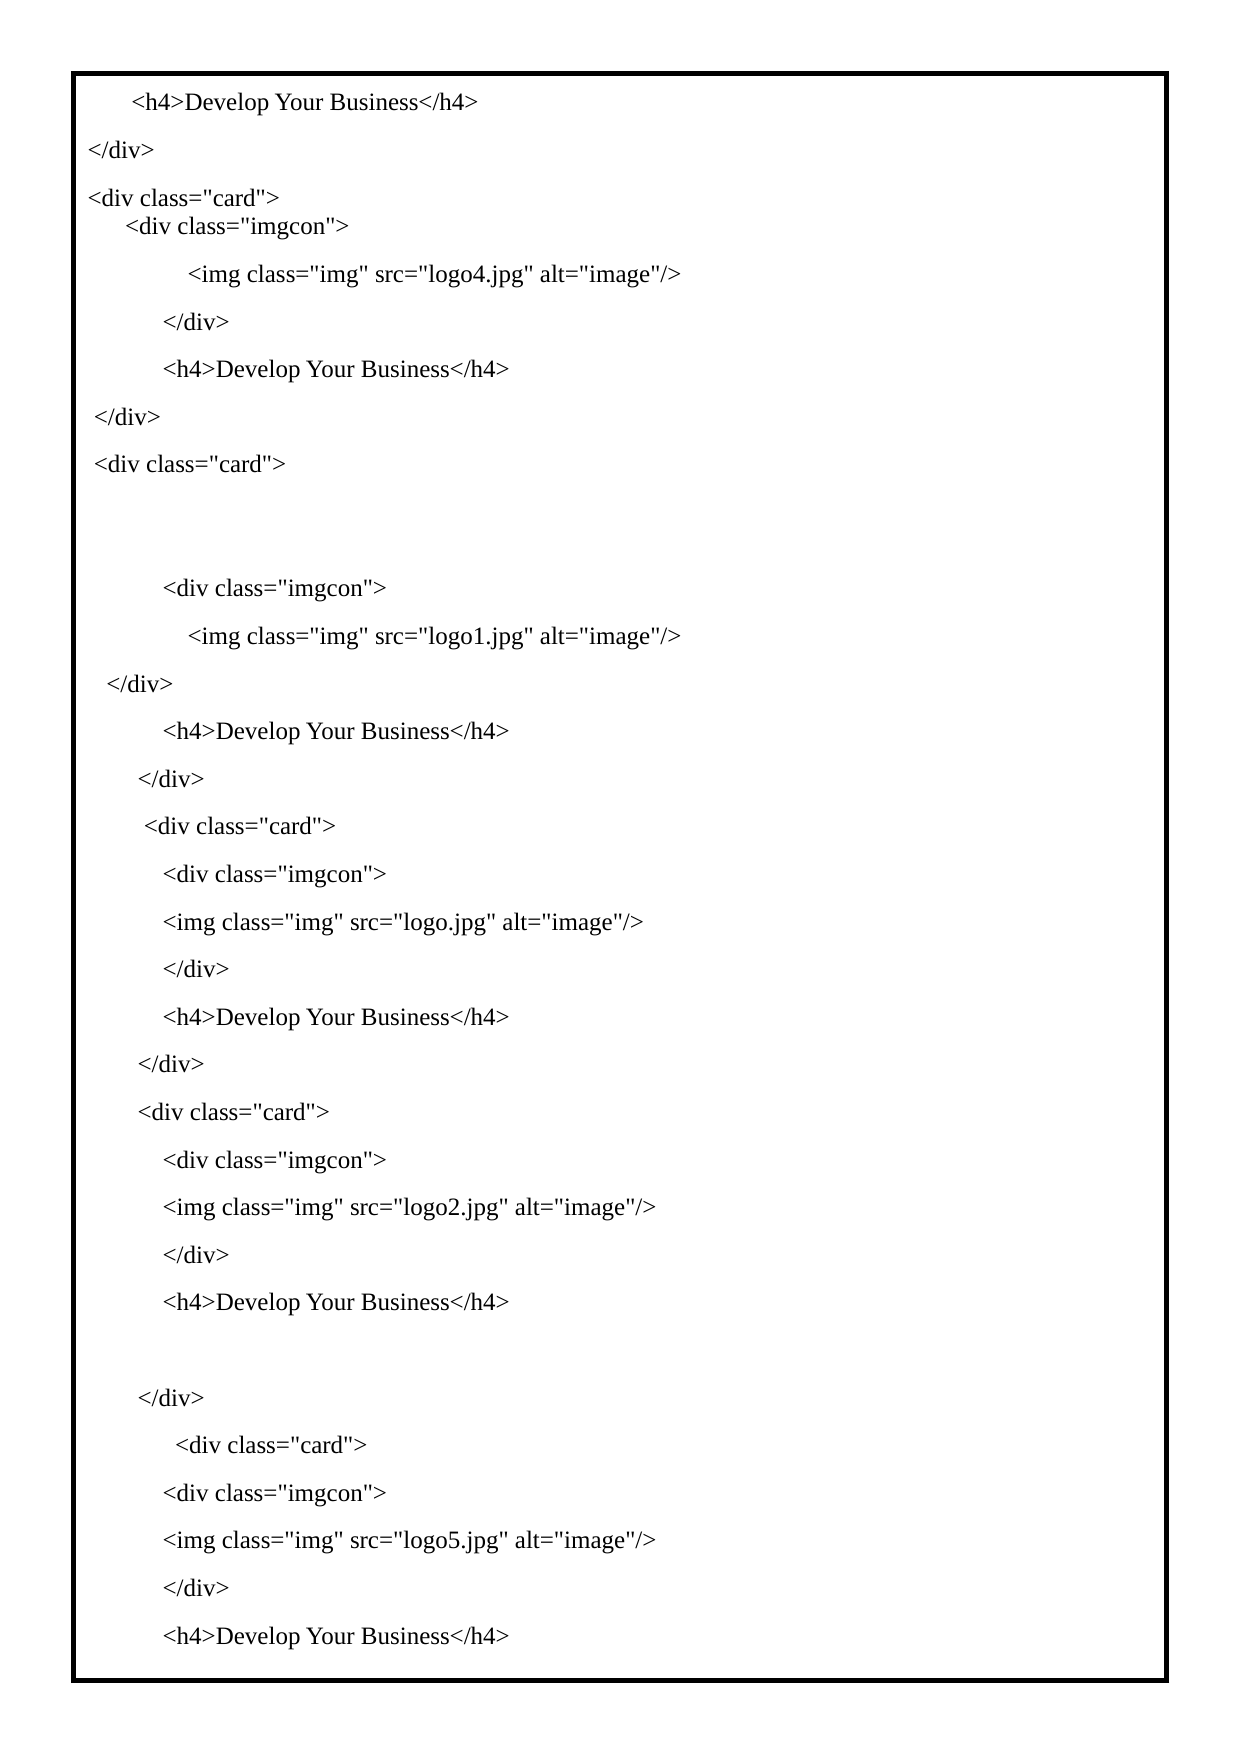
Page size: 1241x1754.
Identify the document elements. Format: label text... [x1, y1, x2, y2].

text </div> [87, 135, 1153, 164]
text <div class="imgcon"> [87, 573, 1153, 602]
text <h4>Develop Your Business</h4> [87, 716, 1153, 745]
text <img class="img" src="logo1.jpg" alt="image"/> [87, 621, 1153, 650]
text <div class="card"> [87, 183, 1153, 211]
text <h4>Develop Your Business</h4> [87, 87, 1153, 116]
text </div> [87, 402, 1153, 431]
text <h4>Develop Your Business</h4> [87, 354, 1153, 383]
text </div> [87, 764, 1153, 793]
text <h4>Develop Your Business</h4> [87, 1002, 1153, 1031]
text <h4>Develop Your Business</h4> [87, 1621, 1153, 1649]
text </div> [87, 1573, 1153, 1602]
text </div> [87, 954, 1153, 983]
text </div> [87, 1240, 1153, 1269]
text </div> [87, 669, 1153, 697]
text </div> [87, 1049, 1153, 1078]
text </div> [87, 1383, 1153, 1411]
text <div class="card"> [87, 1430, 1153, 1459]
text <div class="imgcon"> [87, 1145, 1153, 1173]
text </div> [87, 307, 1153, 335]
text <div class="card"> [87, 811, 1153, 840]
text <img class="img" src="logo.jpg" alt="image"/> [87, 907, 1153, 935]
text <div class="card"> [87, 449, 1153, 478]
text <div class="card"> [87, 1097, 1153, 1126]
text <img class="img" src="logo4.jpg" alt="image"/> [87, 259, 1153, 288]
text <img class="img" src="logo2.jpg" alt="image"/> [87, 1192, 1153, 1221]
text <div class="imgcon"> [87, 859, 1153, 888]
text <h4>Develop Your Business</h4> [87, 1287, 1153, 1316]
text <img class="img" src="logo5.jpg" alt="image"/> [87, 1526, 1153, 1554]
text <div class="imgcon"> [87, 1478, 1153, 1507]
text <div class="imgcon"> [87, 211, 1153, 240]
